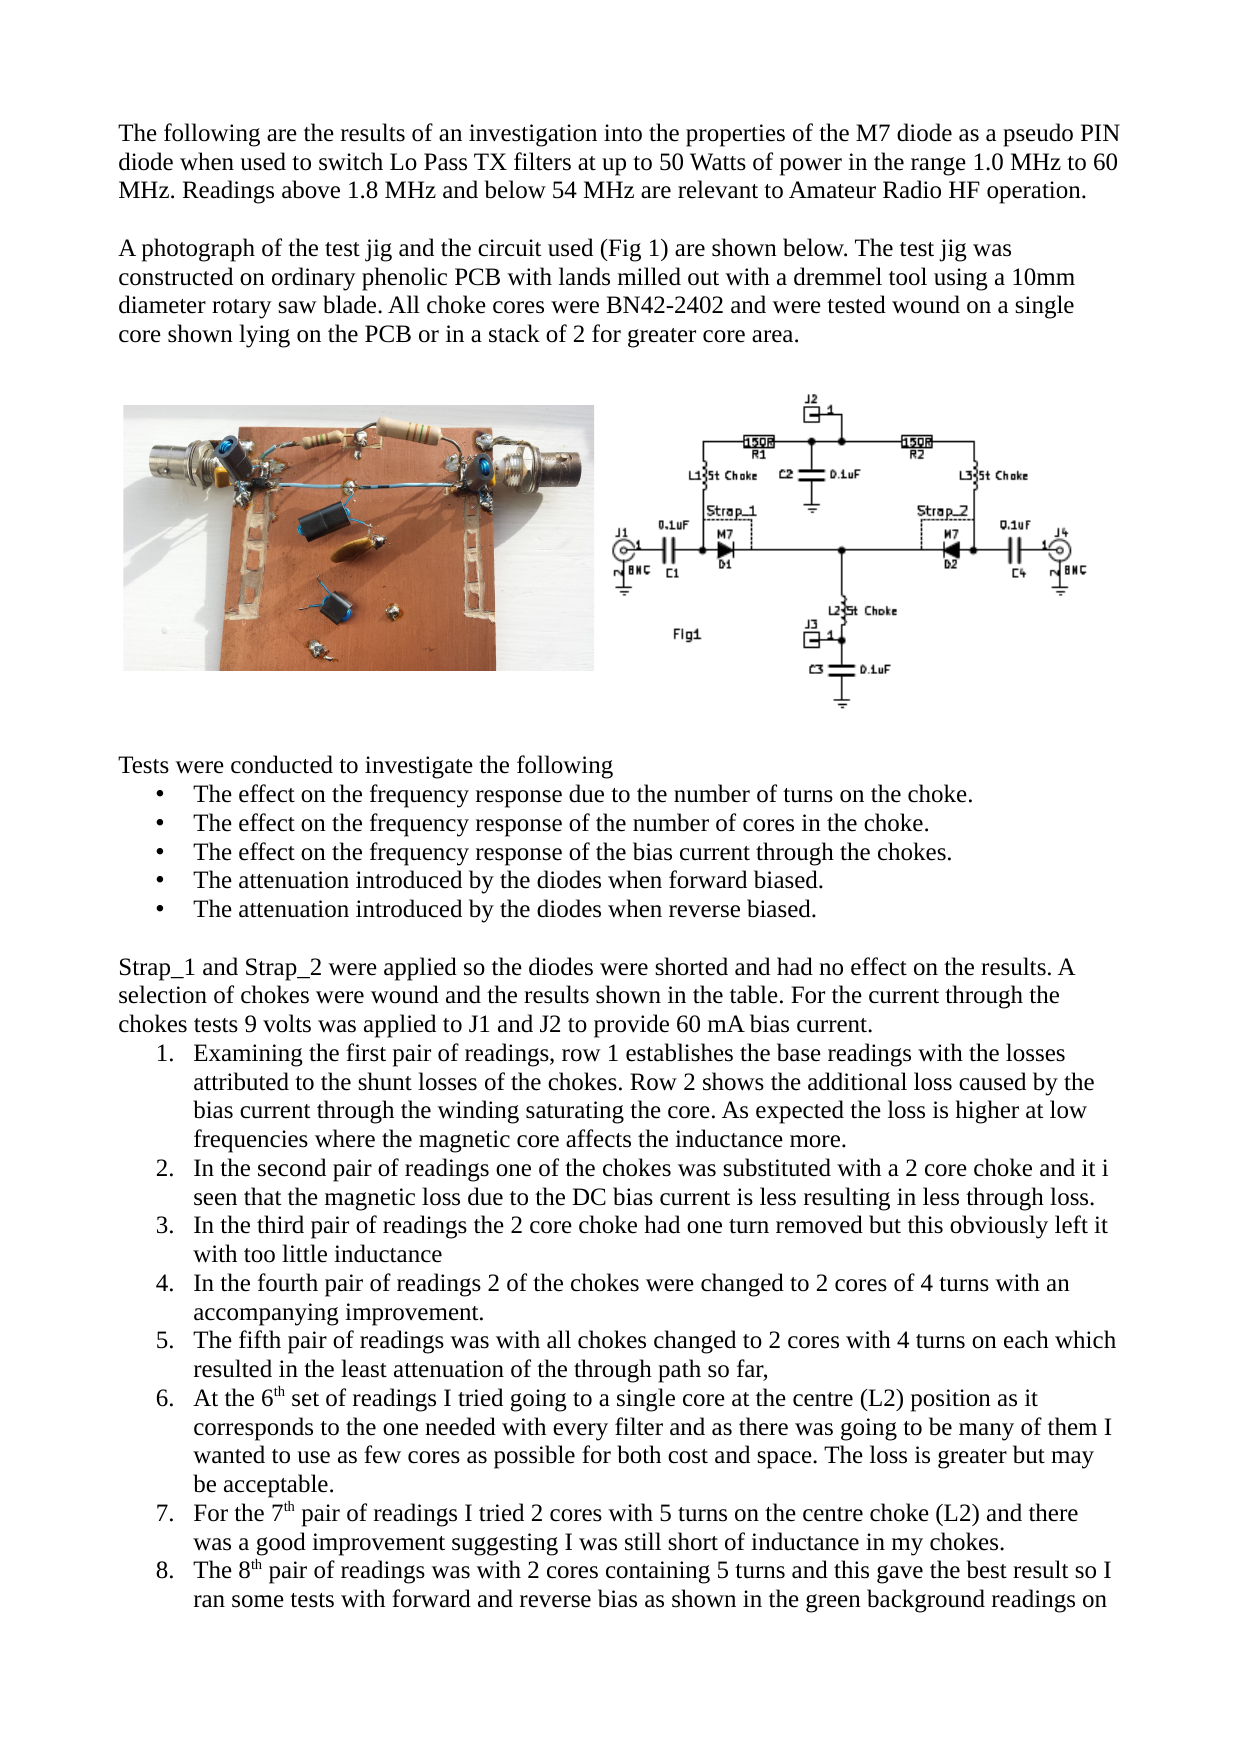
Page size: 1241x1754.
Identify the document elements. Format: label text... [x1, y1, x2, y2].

text A photograph of the test jig and the circuit used (Fig 1) are shown below. The test jig was constructed on ordinary phenolic PCB with lands milled out with a dremmel tool using a 10mm diameter rotary saw blade. All choke cores were BN42-2402 and were tested wound on a single core shown lying on the PCB or in a stack of 2 for greater core area. [118, 233, 1122, 348]
list The effect on the frequency response of the number of cores in the choke. [156, 808, 1122, 837]
list The 8th pair of readings was with 2 cores containing 5 turns and this gave the best result so I ran some tests with forward and reverse bias as shown in the green background readings on [156, 1556, 1122, 1613]
list At the 6th set of readings I tried going to a single core at the centre (L2) position as it corresponds to the one needed with every filter and as there was going to be many of them I wanted to use as few cores as possible for both cost and space. The loss is greater but may be acceptable. [156, 1383, 1122, 1498]
text The following are the results of an investigation into the properties of the M7 diode as a pseudo PIN diode when used to switch Lo Pass TX filters at up to 50 Watts of power in the range 1.0 MHz to 60 MHz. Readings above 1.8 MHz and below 54 MHz are relevant to Amateur Radio HF operation. [118, 118, 1122, 204]
list The effect on the frequency response due to the number of turns on the choke. [156, 779, 1122, 808]
list Examining the first pair of readings, row 1 establishes the base readings with the losses attributed to the shunt losses of the chokes. Row 2 shows the additional loss caused by the bias current through the winding saturating the core. As expected the loss is higher at low frequencies where the magnetic core affects the inductance more. [156, 1038, 1122, 1153]
list The fifth pair of readings was with all chokes changed to 2 cores with 4 turns on each which resulted in the least attenuation of the through path so far, [156, 1326, 1122, 1383]
list The effect on the frequency response of the bias current through the chokes. [156, 837, 1122, 866]
list In the third pair of readings the 2 core choke had one turn removed but this obviously left it with too little inductance [156, 1211, 1122, 1268]
list The attenuation introduced by the diodes when forward biased. [156, 866, 1122, 894]
list For the 7th pair of readings I tried 2 cores with 5 turns on the centre choke (L2) and there was a good improvement suggesting I was still short of inductance in my chokes. [156, 1498, 1122, 1556]
text Strap_1 and Strap_2 were applied so the diodes were shorted and had no effect on the results. A selection of chokes were wound and the results shown in the table. For the current through the chokes tests 9 volts was applied to J1 and J2 to provide 60 mA bias current. [118, 952, 1122, 1038]
picture [123, 366, 1112, 731]
list The attenuation introduced by the diodes when reverse biased. [156, 894, 1122, 923]
text Tests were conducted to investigate the following [118, 751, 1122, 779]
list In the second pair of readings one of the chokes was substituted with a 2 core choke and it i seen that the magnetic loss due to the DC bias current is less resulting in less through loss. [156, 1153, 1122, 1211]
list In the fourth pair of readings 2 of the chokes were changed to 2 cores of 4 turns with an accompanying improvement. [156, 1268, 1122, 1326]
